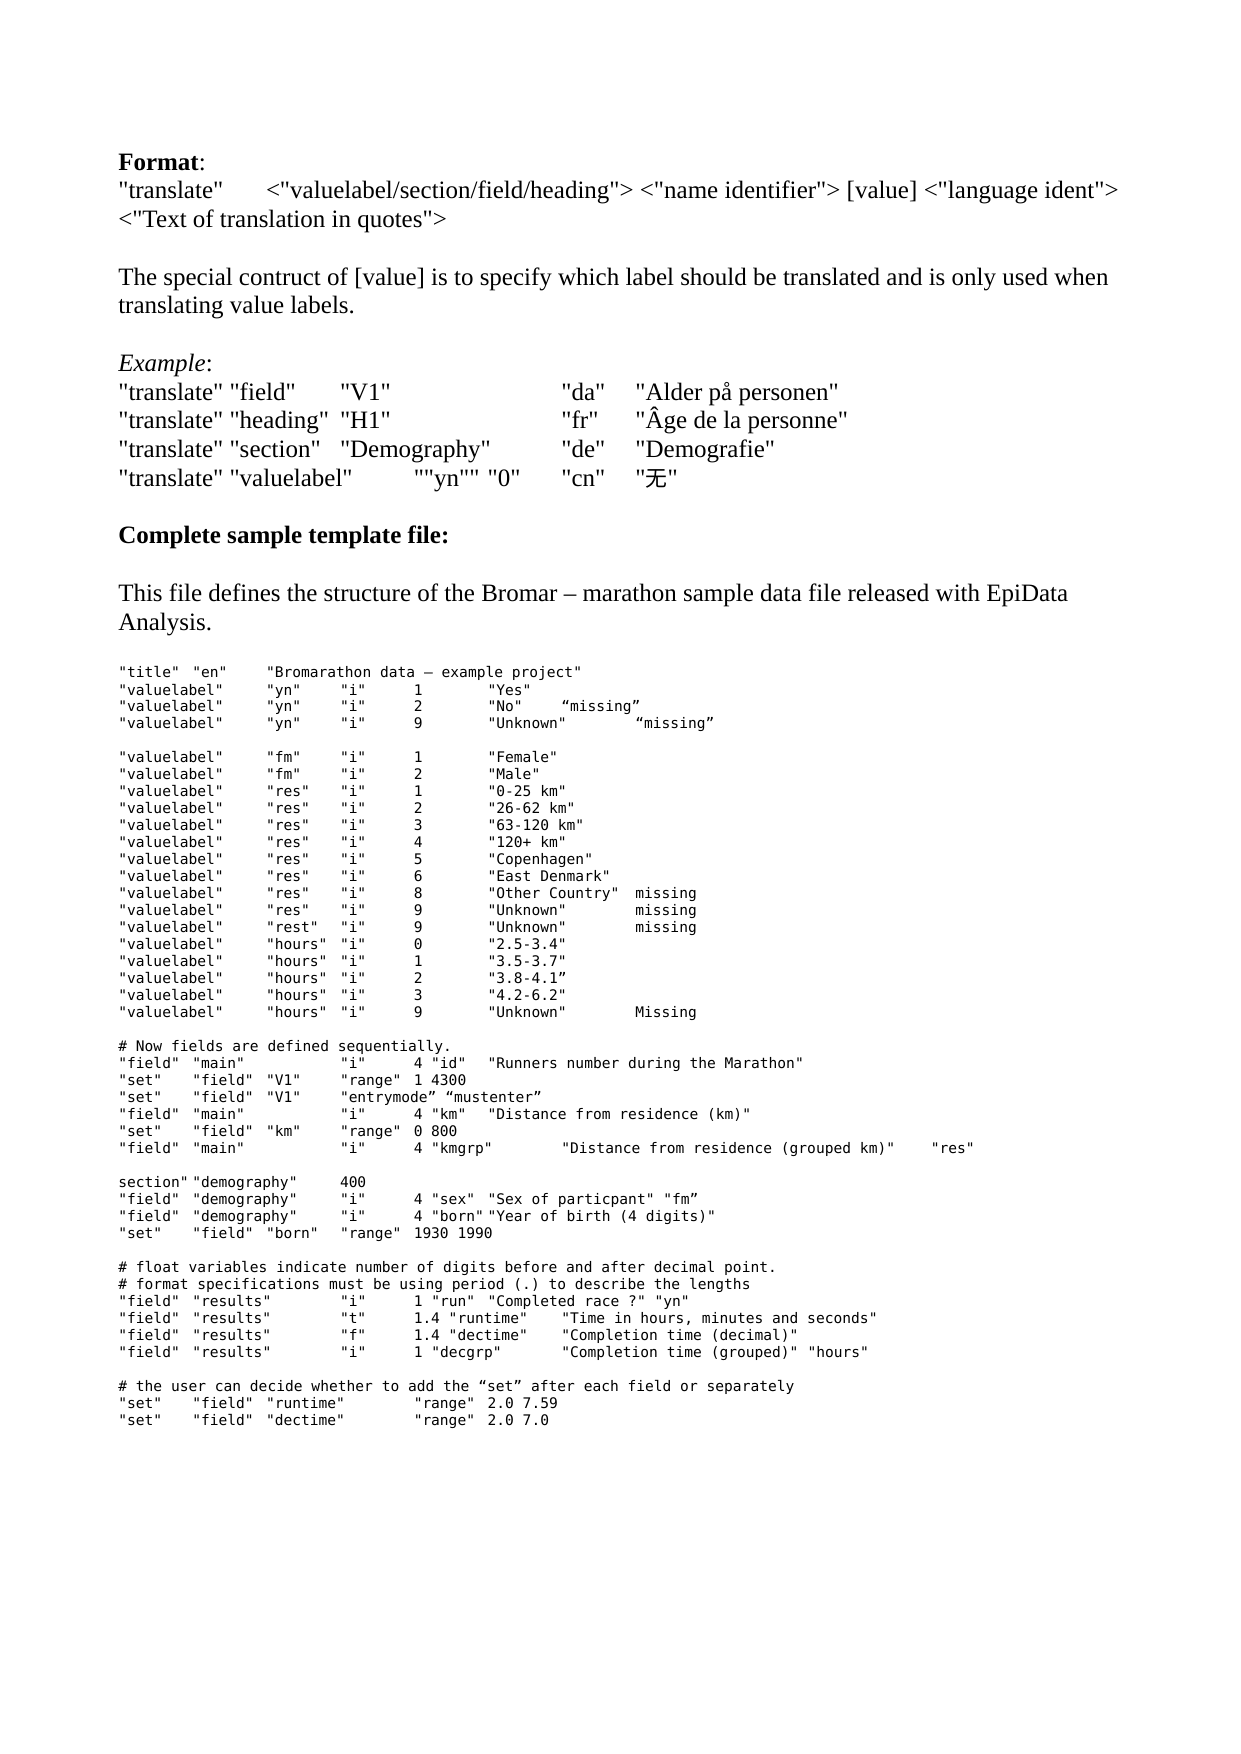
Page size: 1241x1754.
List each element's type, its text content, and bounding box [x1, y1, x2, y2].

text "set" "field" "dectime" "range" 2.0 7.0 [118, 1411, 1122, 1428]
text "valuelabel" "res" "i" 1 "0-25 km" [118, 783, 1122, 800]
text "valuelabel" "res" "i" 2 "26-62 km" [118, 800, 1122, 817]
text This file defines the structure of the Bromar – marathon sample data file released with EpiData Analysis. [118, 578, 1122, 636]
text "field" "results" "i" 1 "decgrp" "Completion time (grouped)" "hours" [118, 1343, 1122, 1361]
text "valuelabel" "res" "i" 4 "120+ km" [118, 834, 1122, 851]
text "valuelabel" "hours" "i" 1 "3.5-3.7" [118, 953, 1122, 970]
text "title" "en" "Bromarathon data – example project" [118, 664, 1122, 681]
text "valuelabel" "hours" "i" 2 "3.8-4.1” [118, 970, 1122, 987]
text # Now fields are defined sequentially. [118, 1038, 1122, 1055]
text "translate" "valuelabel" ""yn"" "0" "cn" "无" [118, 463, 1122, 492]
text Format: [118, 147, 1122, 176]
text "field" "results" "f" 1.4 "dectime" "Completion time (decimal)" [118, 1327, 1122, 1343]
text # format specifications must be using period (.) to describe the lengths [118, 1276, 1122, 1293]
text "field" "main" "i" 4 "km" "Distance from residence (km)" [118, 1106, 1122, 1123]
text "valuelabel" "yn" "i" 1 "Yes" [118, 681, 1122, 698]
text "translate" "heading" "H1" "fr" "Âge de la personne" [118, 406, 1122, 434]
text "valuelabel" "rest" "i" 9 "Unknown" missing [118, 919, 1122, 936]
text "valuelabel" "hours" "i" 0 "2.5-3.4" [118, 936, 1122, 953]
text "valuelabel" "res" "i" 8 "Other Country" missing [118, 885, 1122, 902]
text "valuelabel" "res" "i" 5 "Copenhagen" [118, 851, 1122, 868]
text "valuelabel" "res" "i" 6 "East Denmark" [118, 868, 1122, 885]
text Complete sample template file: [118, 521, 1122, 549]
text "valuelabel" "yn" "i" 2 "No" “missing” [118, 698, 1122, 715]
text "valuelabel" "fm" "i" 1 "Female" [118, 749, 1122, 766]
text # float variables indicate number of digits before and after decimal point. [118, 1259, 1122, 1276]
text "field" "demography" "i" 4 "born" "Year of birth (4 digits)" [118, 1208, 1122, 1225]
text "set" "field" "V1" "entrymode” “mustenter” [118, 1089, 1122, 1106]
text The special contruct of [value] is to specify which label should be translated and is only used when translating value labels. [118, 262, 1122, 319]
text "valuelabel" "res" "i" 9 "Unknown" missing [118, 902, 1122, 919]
text "field" "main" "i" 4 "kmgrp" "Distance from residence (grouped km)" "res" [118, 1140, 1122, 1157]
text "field" "results" "i" 1 "run" "Completed race ?" "yn" [118, 1293, 1122, 1309]
text "valuelabel" "fm" "i" 2 "Male" [118, 766, 1122, 783]
text "valuelabel" "yn" "i" 9 "Unknown" “missing” [118, 715, 1122, 732]
text "translate" <"valuelabel/section/field/heading"> <"name identifier"> [value] <"language ident"> <"Text of translation in quotes"> [118, 176, 1122, 233]
text "valuelabel" "hours" "i" 9 "Unknown" Missing [118, 1004, 1122, 1021]
text section" "demography" 400 [118, 1174, 1122, 1191]
text # the user can decide whether to add the “set” after each field or separately [118, 1377, 1122, 1394]
text "set" "field" "km" "range" 0 800 [118, 1123, 1122, 1140]
text "field" "main" "i" 4 "id" "Runners number during the Marathon" [118, 1055, 1122, 1072]
text "set" "field" "V1" "range" 1 4300 [118, 1072, 1122, 1089]
text "translate" "field" "V1" "da" "Alder på personen" [118, 377, 1122, 406]
text "set" "field" "born" "range" 1930 1990 [118, 1225, 1122, 1242]
text "field" "demography" "i" 4 "sex" "Sex of particpant" "fm” [118, 1191, 1122, 1208]
text "translate" "section" "Demography" "de" "Demografie" [118, 434, 1122, 463]
text Example: [118, 348, 1122, 377]
text "valuelabel" "hours" "i" 3 "4.2-6.2" [118, 987, 1122, 1004]
text "valuelabel" "res" "i" 3 "63-120 km" [118, 817, 1122, 834]
text "set" "field" "runtime" "range" 2.0 7.59 [118, 1394, 1122, 1411]
text "field" "results" "t" 1.4 "runtime" "Time in hours, minutes and seconds" [118, 1309, 1122, 1327]
